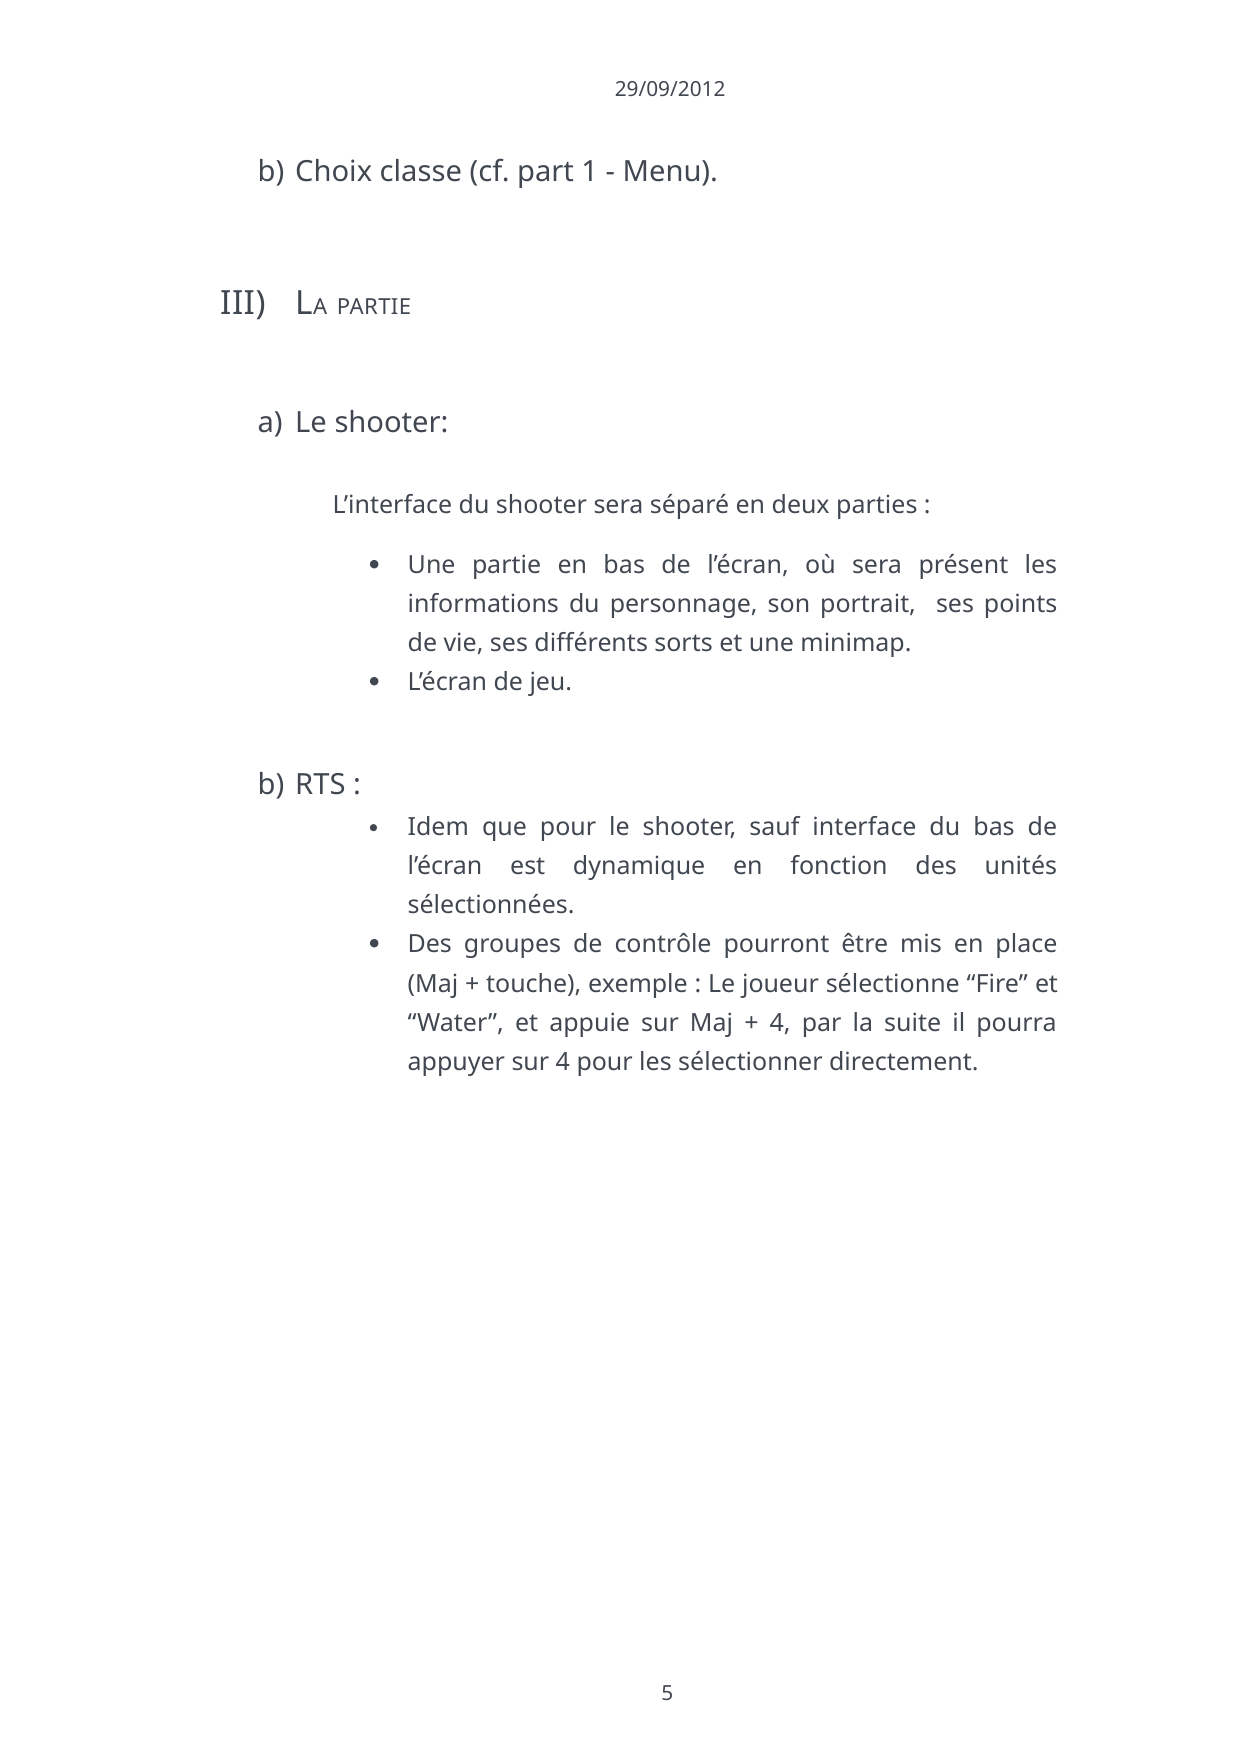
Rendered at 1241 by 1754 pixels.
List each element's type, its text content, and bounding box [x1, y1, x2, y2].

list Des groupes de contrôle pourront être mis en place (Maj + touche), exemple : Le joueur sélectionne “Fire” et “Water”, et appuie sur Maj + 4, par la suite il pourra appuyer sur 4 pour les sélectionner directement. [370, 926, 1058, 1078]
subtitle La partie [220, 279, 1058, 324]
subtitle RTS : [257, 763, 1058, 803]
list L’écran de jeu. [370, 664, 1058, 698]
text L’interface du shooter sera séparé en deux parties : [257, 486, 1058, 520]
subtitle Le shooter: [257, 402, 1058, 441]
list Idem que pour le shooter, sauf interface du bas de l’écran est dynamique en fonction des unités sélectionnées. [370, 809, 1058, 921]
subtitle Choix classe (cf. part 1 - Menu). [257, 150, 1058, 190]
list Une partie en bas de l’écran, où sera présent les informations du personnage, son portrait, ses points de vie, ses différents sorts et une minimap. [370, 546, 1058, 659]
